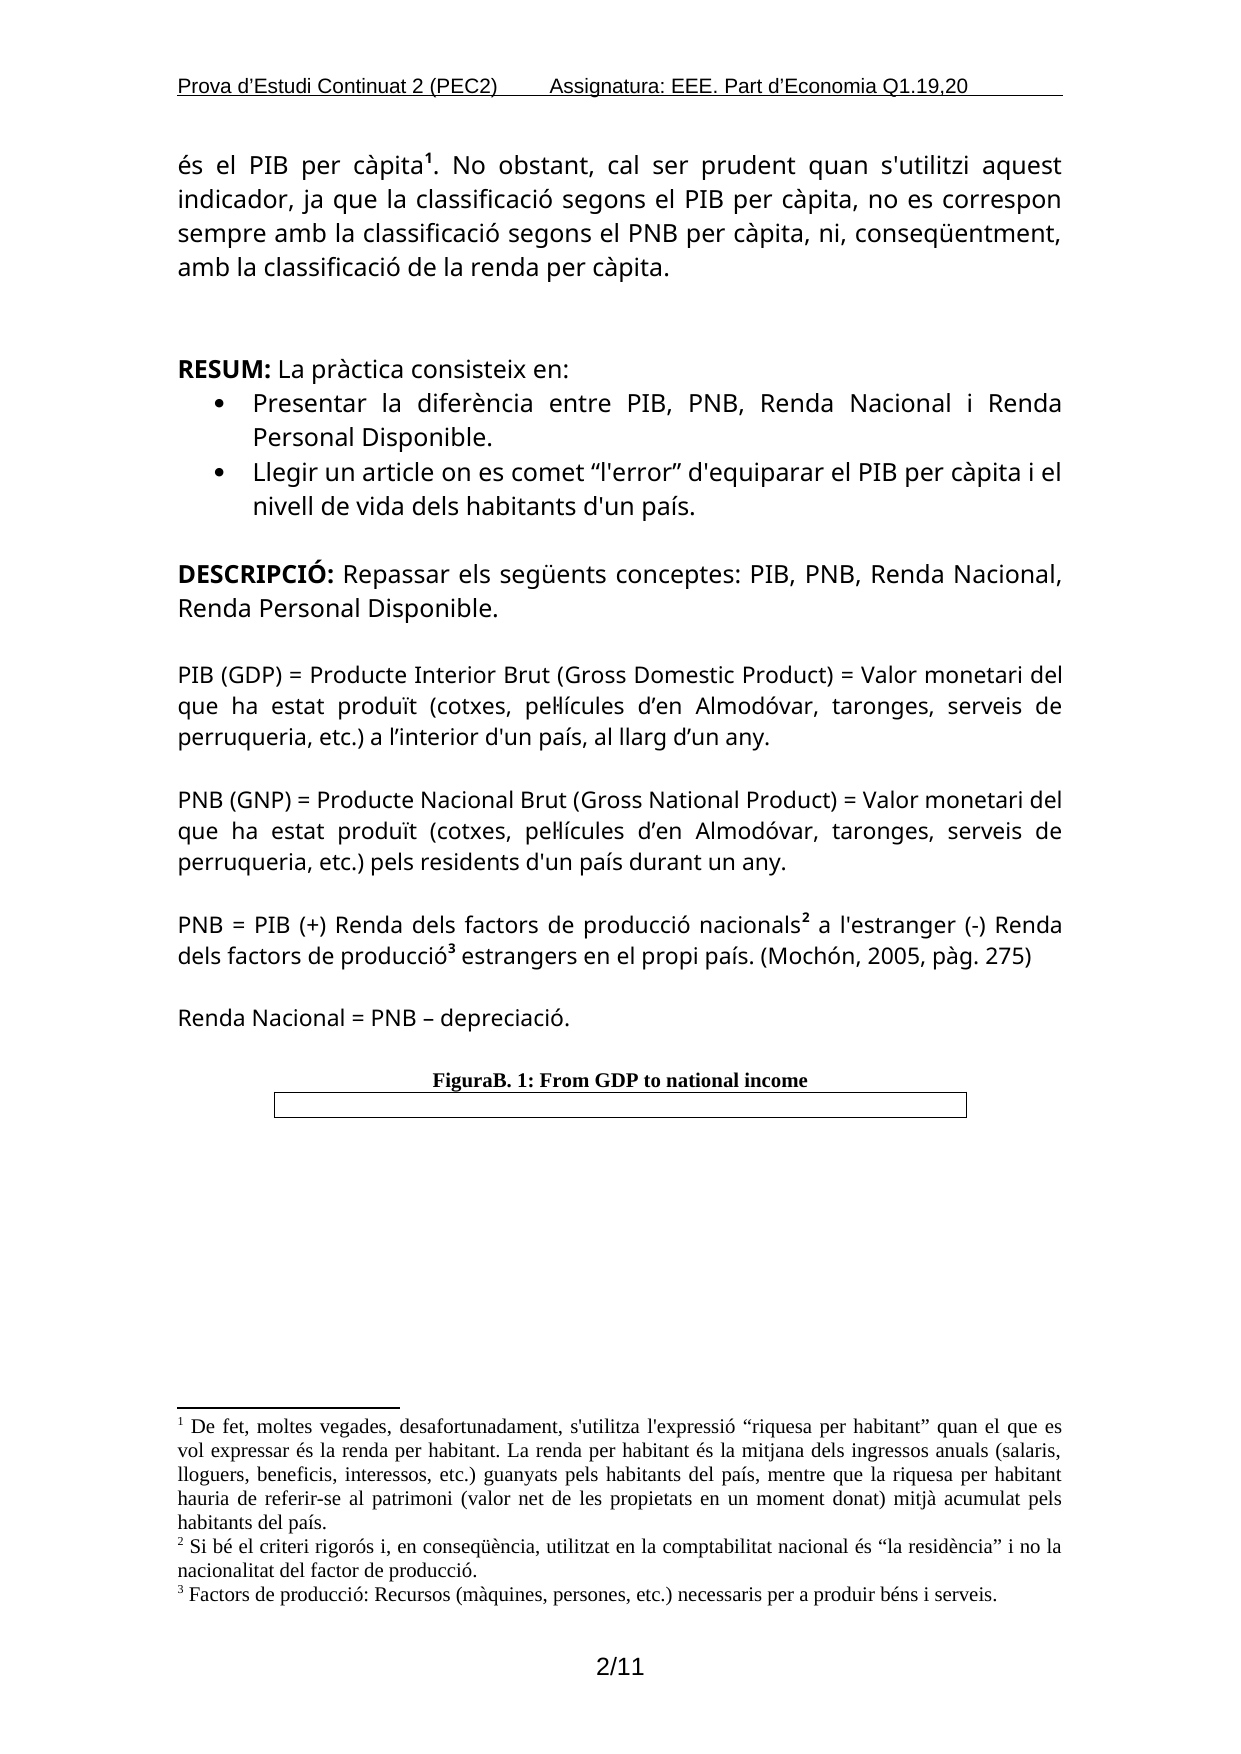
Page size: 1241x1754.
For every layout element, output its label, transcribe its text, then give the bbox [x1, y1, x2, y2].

text PIB (GDP) = Producte Interior Brut (Gross Domestic Product) = Valor monetari del que ha estat produït (cotxes, pel·lícules d’en Almodóvar, taronges, serveis de perruqueria, etc.) a l’interior d'un país, al llarg d’un any. [177, 658, 1063, 752]
text Renda Nacional = PNB – depreciació. [177, 1002, 1063, 1033]
list Llegir un article on es comet “l'error” d'equiparar el PIB per càpita i el nivell de vida dels habitants d'un país. [215, 454, 1063, 522]
text és el PIB per càpita. No obstant, cal ser prudent quan s'utilitzi aquest indicador, ja que la classificació segons el PIB per càpita, no es correspon sempre amb la classificació segons el PNB per càpita, ni, conseqüentment, amb la classificació de la renda per càpita. [177, 148, 1063, 284]
text Si bé el criteri rigorós i, en conseqüència, utilitzat en la comptabilitat nacional és “la residència” i no la nacionalitat del factor de producció. [177, 1534, 1063, 1582]
table_header [275, 1093, 966, 1117]
text De fet, moltes vegades, desafortunadament, s'utilitza l'expressió “riquesa per habitant” quan el que es vol expressar és la renda per habitant. La renda per habitant és la mitjana dels ingressos anuals (salaris, lloguers, beneficis, interessos, etc.) guanyats pels habitants del país, mentre que la riquesa per habitant hauria de referir-se al patrimoni (valor net de les propietats en un moment donat) mitjà acumulat pels habitants del país. [177, 1414, 1063, 1534]
text DESCRIPCIÓ: Repassar els següents conceptes: PIB, PNB, Renda Nacional, Renda Personal Disponible. [177, 556, 1063, 624]
text FiguraB. 1: From GDP to national income [177, 1068, 1063, 1092]
text PNB = PIB (+) Renda dels factors de producció nacionals a l'estranger (-) Renda dels factors de producció estrangers en el propi país. (Mochón, 2005, pàg. 275) [177, 908, 1063, 971]
text Factors de producció: Recursos (màquines, persones, etc.) necessaris per a produir béns i serveis. [177, 1582, 1063, 1606]
text PNB (GNP) = Producte Nacional Brut (Gross National Product) = Valor monetari del que ha estat produït (cotxes, pel·lícules d’en Almodóvar, taronges, serveis de perruqueria, etc.) pels residents d'un país durant un any. [177, 783, 1063, 877]
text RESUM: La pràctica consisteix en: [177, 352, 1063, 386]
list Presentar la diferència entre PIB, PNB, Renda Nacional i Renda Personal Disponible. [215, 386, 1063, 454]
